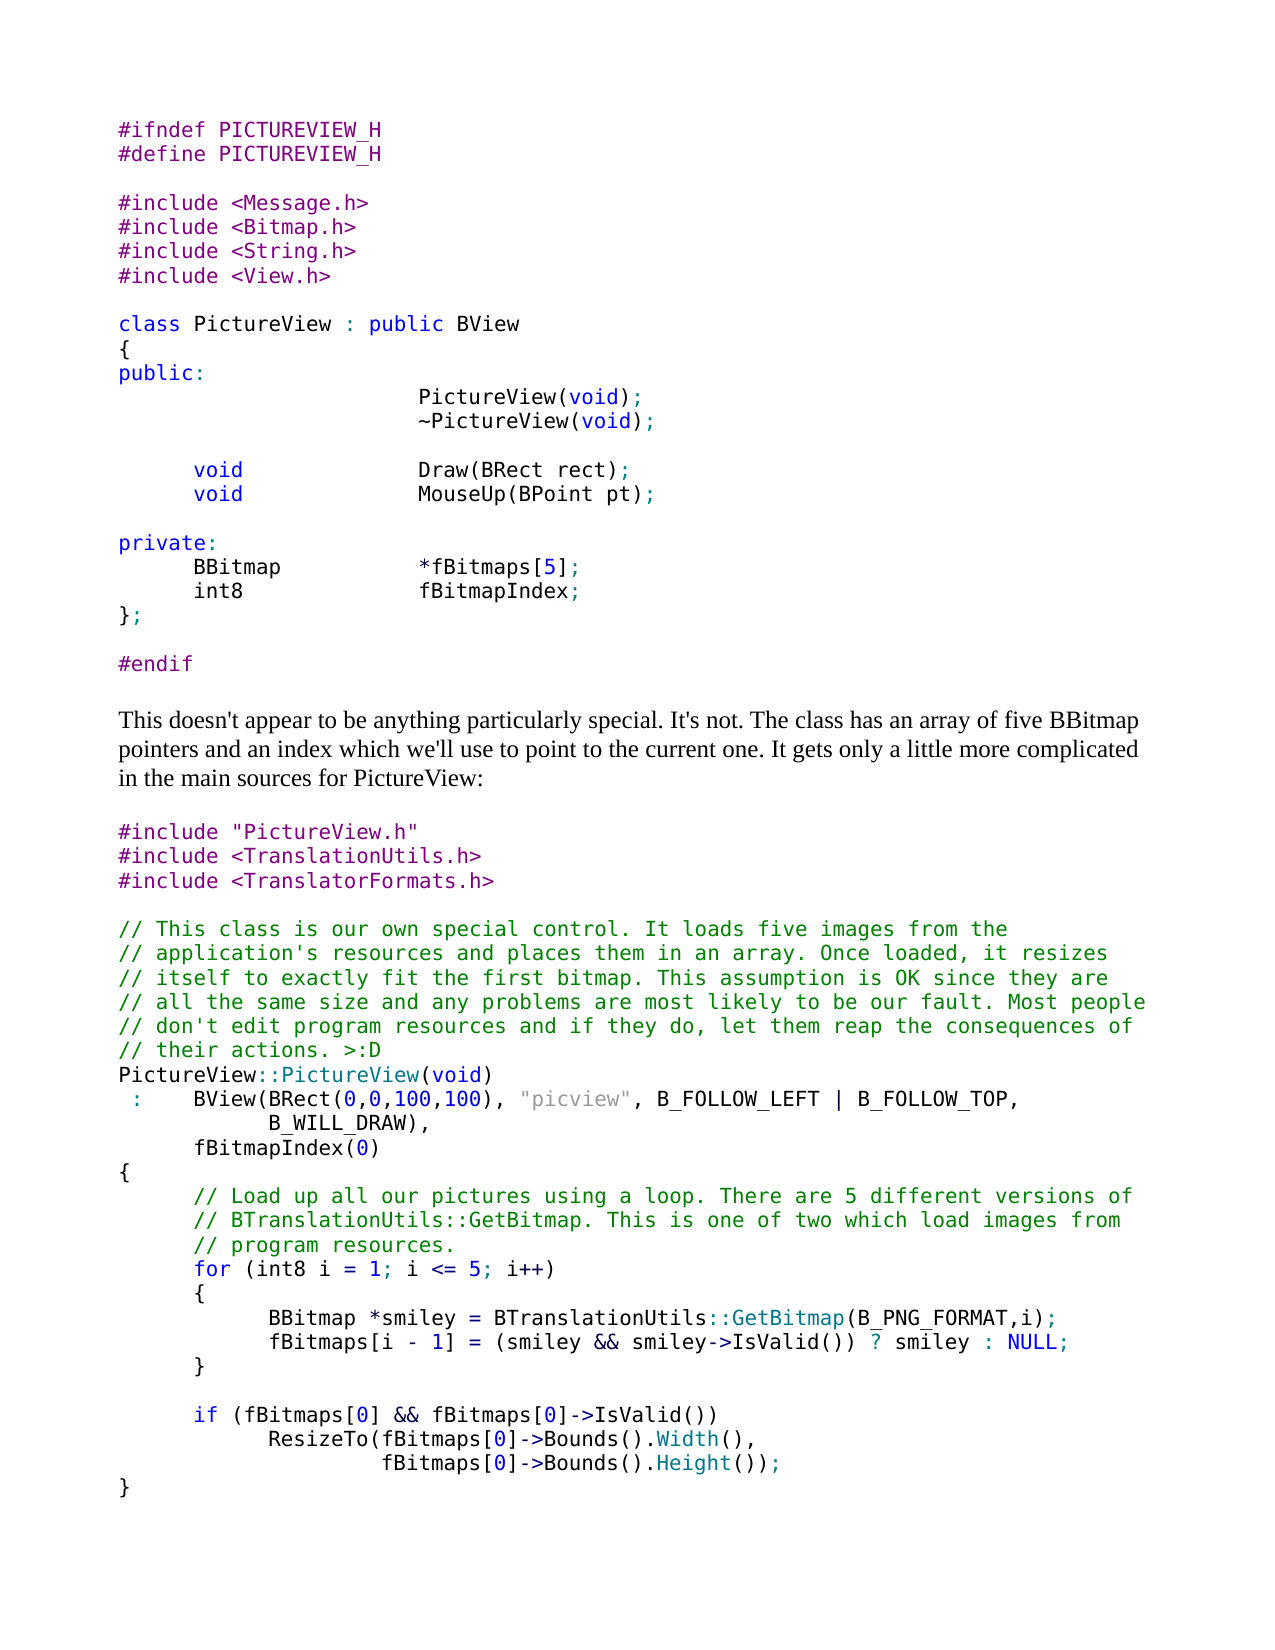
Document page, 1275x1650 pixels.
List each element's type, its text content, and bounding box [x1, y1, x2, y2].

text // don't edit program resources and if they do, let them reap the consequences of [118, 1014, 1157, 1038]
text B_WILL_DRAW), [118, 1111, 1157, 1136]
text // itself to exactly fit the first bitmap. This assumption is OK since they are [118, 966, 1157, 990]
text #include <TranslatorFormats.h> [118, 869, 1157, 893]
text }; [118, 603, 1157, 628]
text // Load up all our pictures using a loop. There are 5 different versions of [118, 1184, 1157, 1208]
text PictureView(void); [118, 385, 1157, 409]
text BBitmap *fBitmaps[5]; [118, 555, 1157, 579]
text #include <Bitmap.h> [118, 215, 1157, 239]
text // program resources. [118, 1233, 1157, 1257]
text #include <String.h> [118, 239, 1157, 264]
text #include <TranslationUtils.h> [118, 844, 1157, 869]
text public: [118, 361, 1157, 385]
text #endif [118, 652, 1157, 676]
text #include "PictureView.h" [118, 820, 1157, 844]
text // BTranslationUtils::GetBitmap. This is one of two which load images from [118, 1208, 1157, 1233]
text // their actions. >:D [118, 1038, 1157, 1063]
text { [118, 1281, 1157, 1306]
text #include <View.h> [118, 264, 1157, 288]
text } [118, 1475, 1157, 1500]
text { [118, 337, 1157, 361]
text private: [118, 531, 1157, 555]
text if (fBitmaps[0] && fBitmaps[0]->IsValid()) [118, 1403, 1157, 1427]
text // This class is our own special control. It loads five images from the [118, 917, 1157, 941]
text void Draw(BRect rect); [118, 458, 1157, 482]
text #define PICTUREVIEW_H [118, 142, 1157, 167]
text // application's resources and places them in an array. Once loaded, it resizes [118, 941, 1157, 966]
text ~PictureView(void); [118, 409, 1157, 434]
text fBitmaps[0]->Bounds().Height()); [118, 1451, 1157, 1475]
text int8 fBitmapIndex; [118, 579, 1157, 603]
text // all the same size and any problems are most likely to be our fault. Most people [118, 990, 1157, 1014]
text This doesn't appear to be anything particularly special. It's not. The class has an array of five BBitmap pointers and an index which we'll use to point to the current one. It gets only a little more complicated in the main sources for PictureView: [118, 705, 1157, 791]
text : BView(BRect(0,0,100,100), "picview", B_FOLLOW_LEFT | B_FOLLOW_TOP, [118, 1087, 1157, 1111]
text PictureView::PictureView(void) [118, 1063, 1157, 1087]
text for (int8 i = 1; i <= 5; i++) [118, 1257, 1157, 1281]
text #include <Message.h> [118, 191, 1157, 215]
text void MouseUp(BPoint pt); [118, 482, 1157, 506]
text ResizeTo(fBitmaps[0]->Bounds().Width(), [118, 1427, 1157, 1451]
text class PictureView : public BView [118, 312, 1157, 337]
text fBitmapIndex(0) [118, 1136, 1157, 1160]
text { [118, 1160, 1157, 1184]
text } [118, 1354, 1157, 1378]
text BBitmap *smiley = BTranslationUtils::GetBitmap(B_PNG_FORMAT,i); [118, 1306, 1157, 1330]
text fBitmaps[i - 1] = (smiley && smiley->IsValid()) ? smiley : NULL; [118, 1330, 1157, 1354]
text #ifndef PICTUREVIEW_H [118, 118, 1157, 142]
